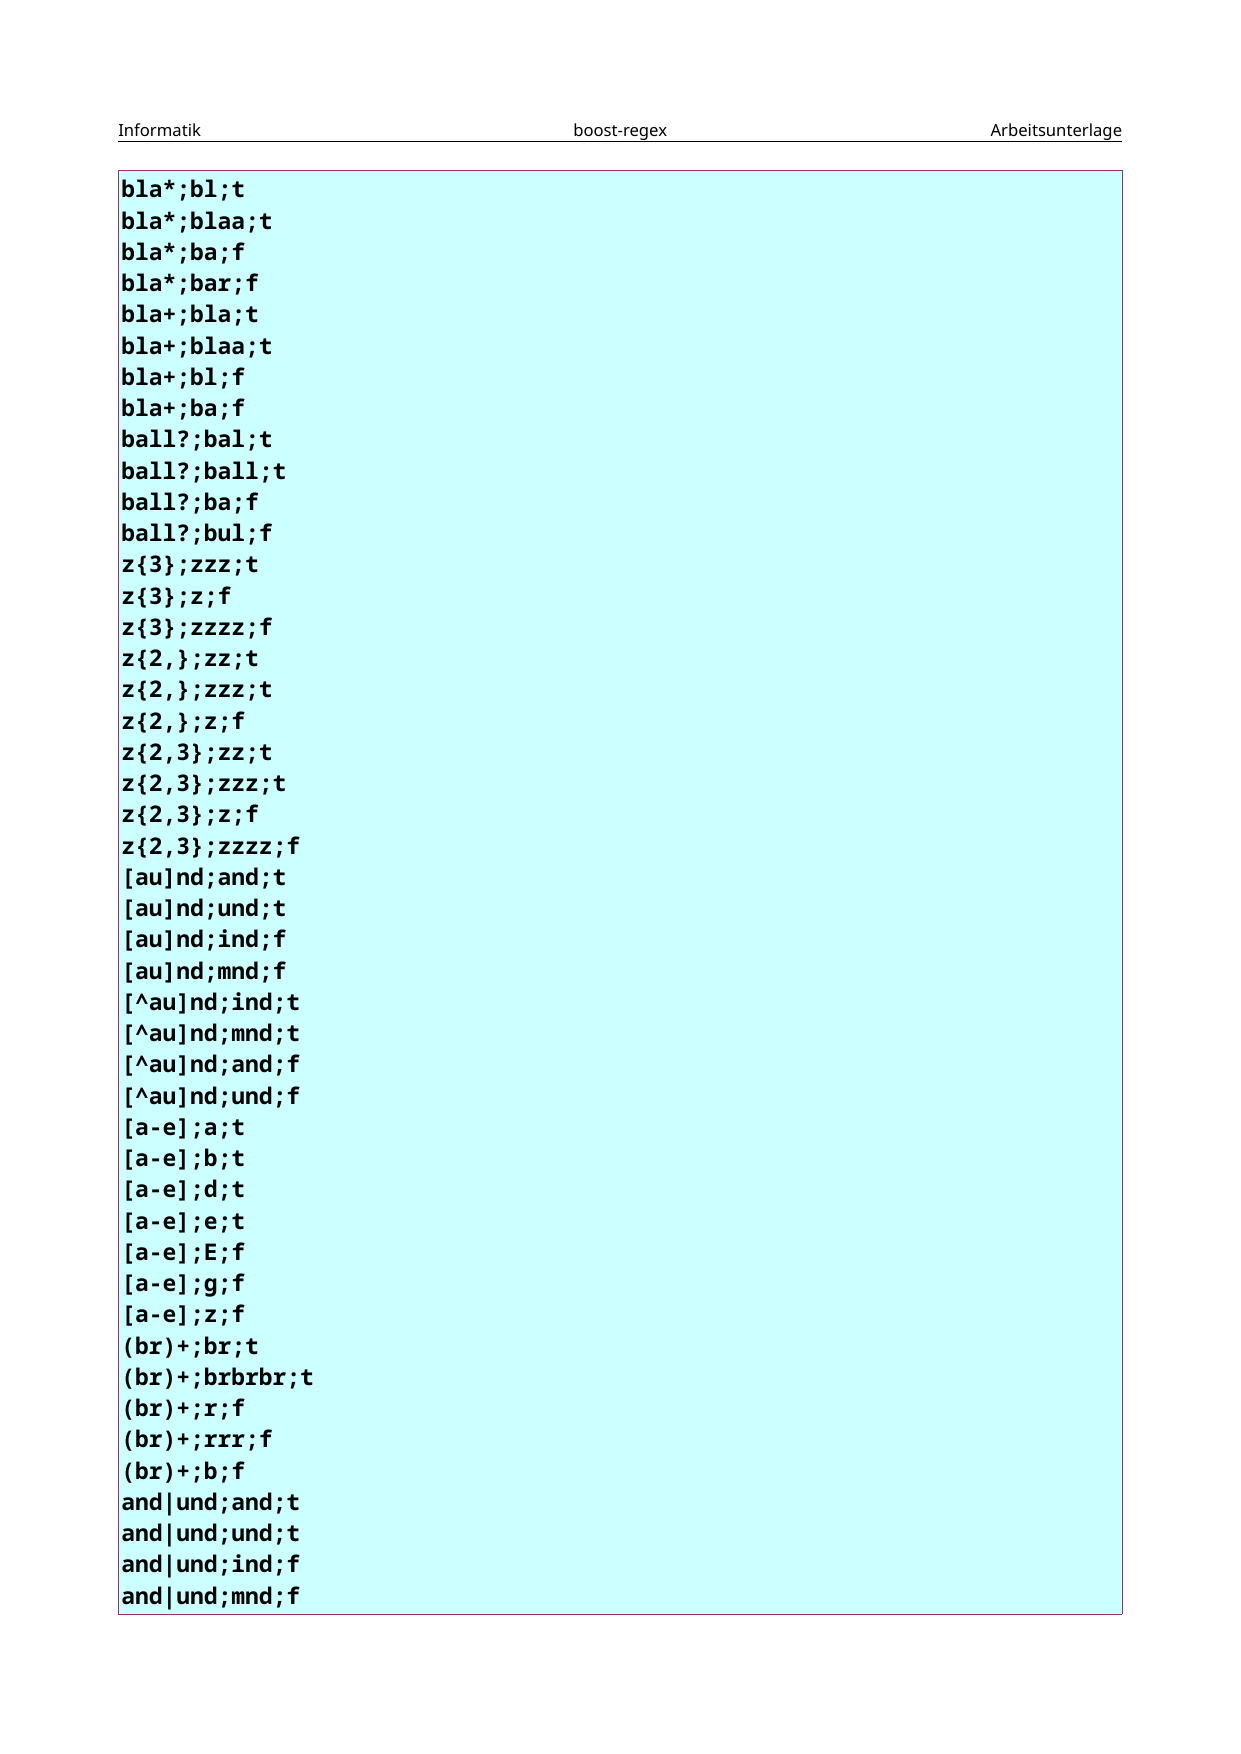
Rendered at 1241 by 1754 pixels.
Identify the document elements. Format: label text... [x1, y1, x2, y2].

text z{2,};zzz;t [119, 670, 1122, 702]
text and|und;und;t [119, 1514, 1122, 1545]
text ball?;bul;f [119, 514, 1122, 545]
text ball?;ball;t [119, 452, 1122, 483]
text and|und;mnd;f [119, 1577, 1122, 1614]
text [a-e];g;f [119, 1264, 1122, 1295]
text z{2,3};zzzz;f [119, 827, 1122, 858]
text z{2,3};z;f [119, 795, 1122, 827]
text (br)+;rrr;f [119, 1420, 1122, 1452]
text bla*;bl;t [119, 171, 1122, 202]
text (br)+;br;t [119, 1327, 1122, 1358]
text [a-e];z;f [119, 1295, 1122, 1327]
text [a-e];b;t [119, 1139, 1122, 1170]
text z{3};zzzz;f [119, 608, 1122, 639]
text [a-e];e;t [119, 1202, 1122, 1233]
text ball?;ba;f [119, 483, 1122, 514]
text bla+;ba;f [119, 389, 1122, 420]
text z{3};z;f [119, 577, 1122, 608]
text z{3};zzz;t [119, 545, 1122, 577]
text bla*;blaa;t [119, 202, 1122, 233]
text (br)+;r;f [119, 1389, 1122, 1420]
text [^au]nd;und;f [119, 1077, 1122, 1108]
text [au]nd;und;t [119, 889, 1122, 920]
text (br)+;brbrbr;t [119, 1358, 1122, 1389]
text [au]nd;ind;f [119, 920, 1122, 952]
text bla+;bla;t [119, 295, 1122, 327]
text z{2,3};zzz;t [119, 764, 1122, 795]
text and|und;ind;f [119, 1545, 1122, 1577]
text z{2,};zz;t [119, 639, 1122, 670]
text ball?;bal;t [119, 420, 1122, 452]
text [a-e];a;t [119, 1108, 1122, 1139]
text and|und;and;t [119, 1483, 1122, 1514]
text [au]nd;and;t [119, 858, 1122, 889]
text [^au]nd;and;f [119, 1045, 1122, 1077]
text bla*;bar;f [119, 264, 1122, 295]
text [^au]nd;mnd;t [119, 1014, 1122, 1045]
text bla+;blaa;t [119, 327, 1122, 358]
text [a-e];d;t [119, 1170, 1122, 1202]
text z{2,};z;f [119, 702, 1122, 733]
text bla*;ba;f [119, 233, 1122, 264]
text (br)+;b;f [119, 1452, 1122, 1483]
text [a-e];E;f [119, 1233, 1122, 1264]
text [au]nd;mnd;f [119, 952, 1122, 983]
text [^au]nd;ind;t [119, 983, 1122, 1014]
text bla+;bl;f [119, 358, 1122, 389]
text z{2,3};zz;t [119, 733, 1122, 764]
